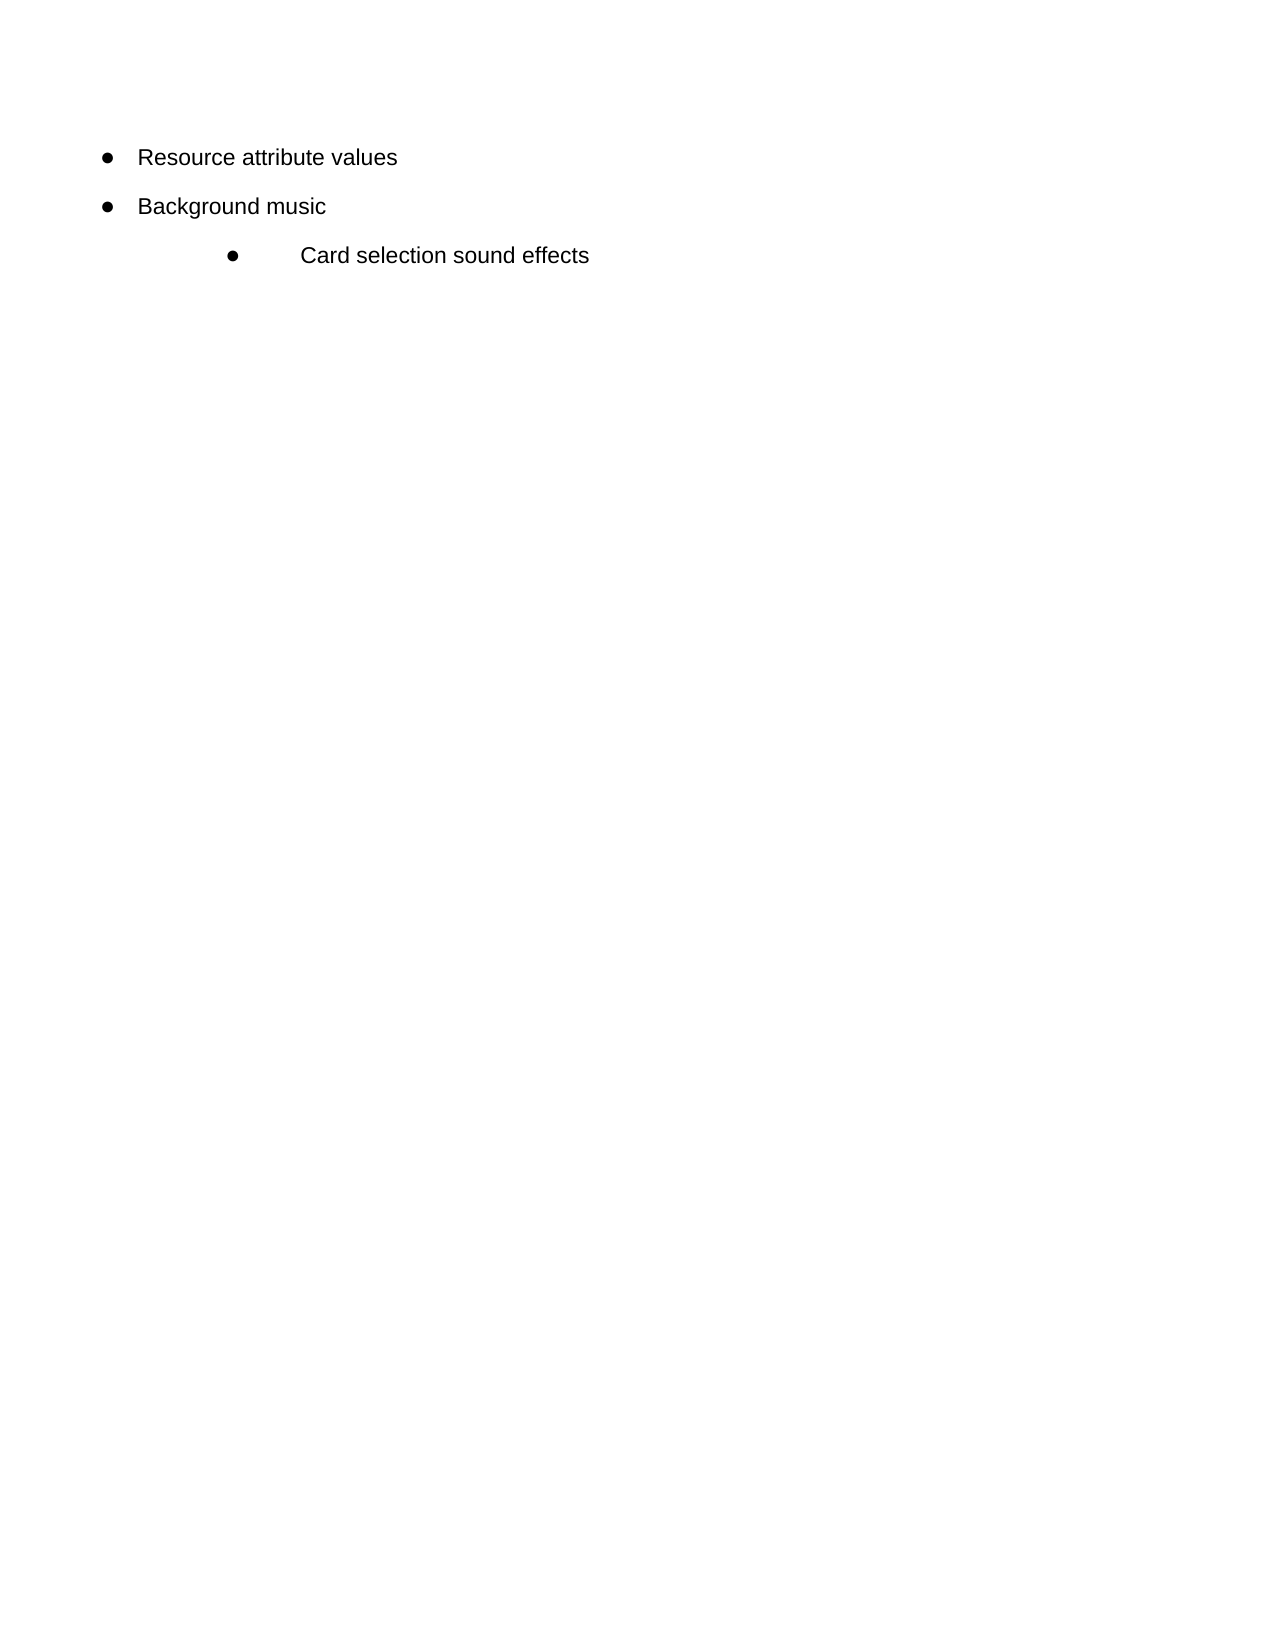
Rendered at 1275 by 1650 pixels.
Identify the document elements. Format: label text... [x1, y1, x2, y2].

list Resource attribute values [100, 142, 1275, 170]
list Background music [100, 191, 1275, 220]
list Card selection sound effects [225, 240, 1275, 269]
